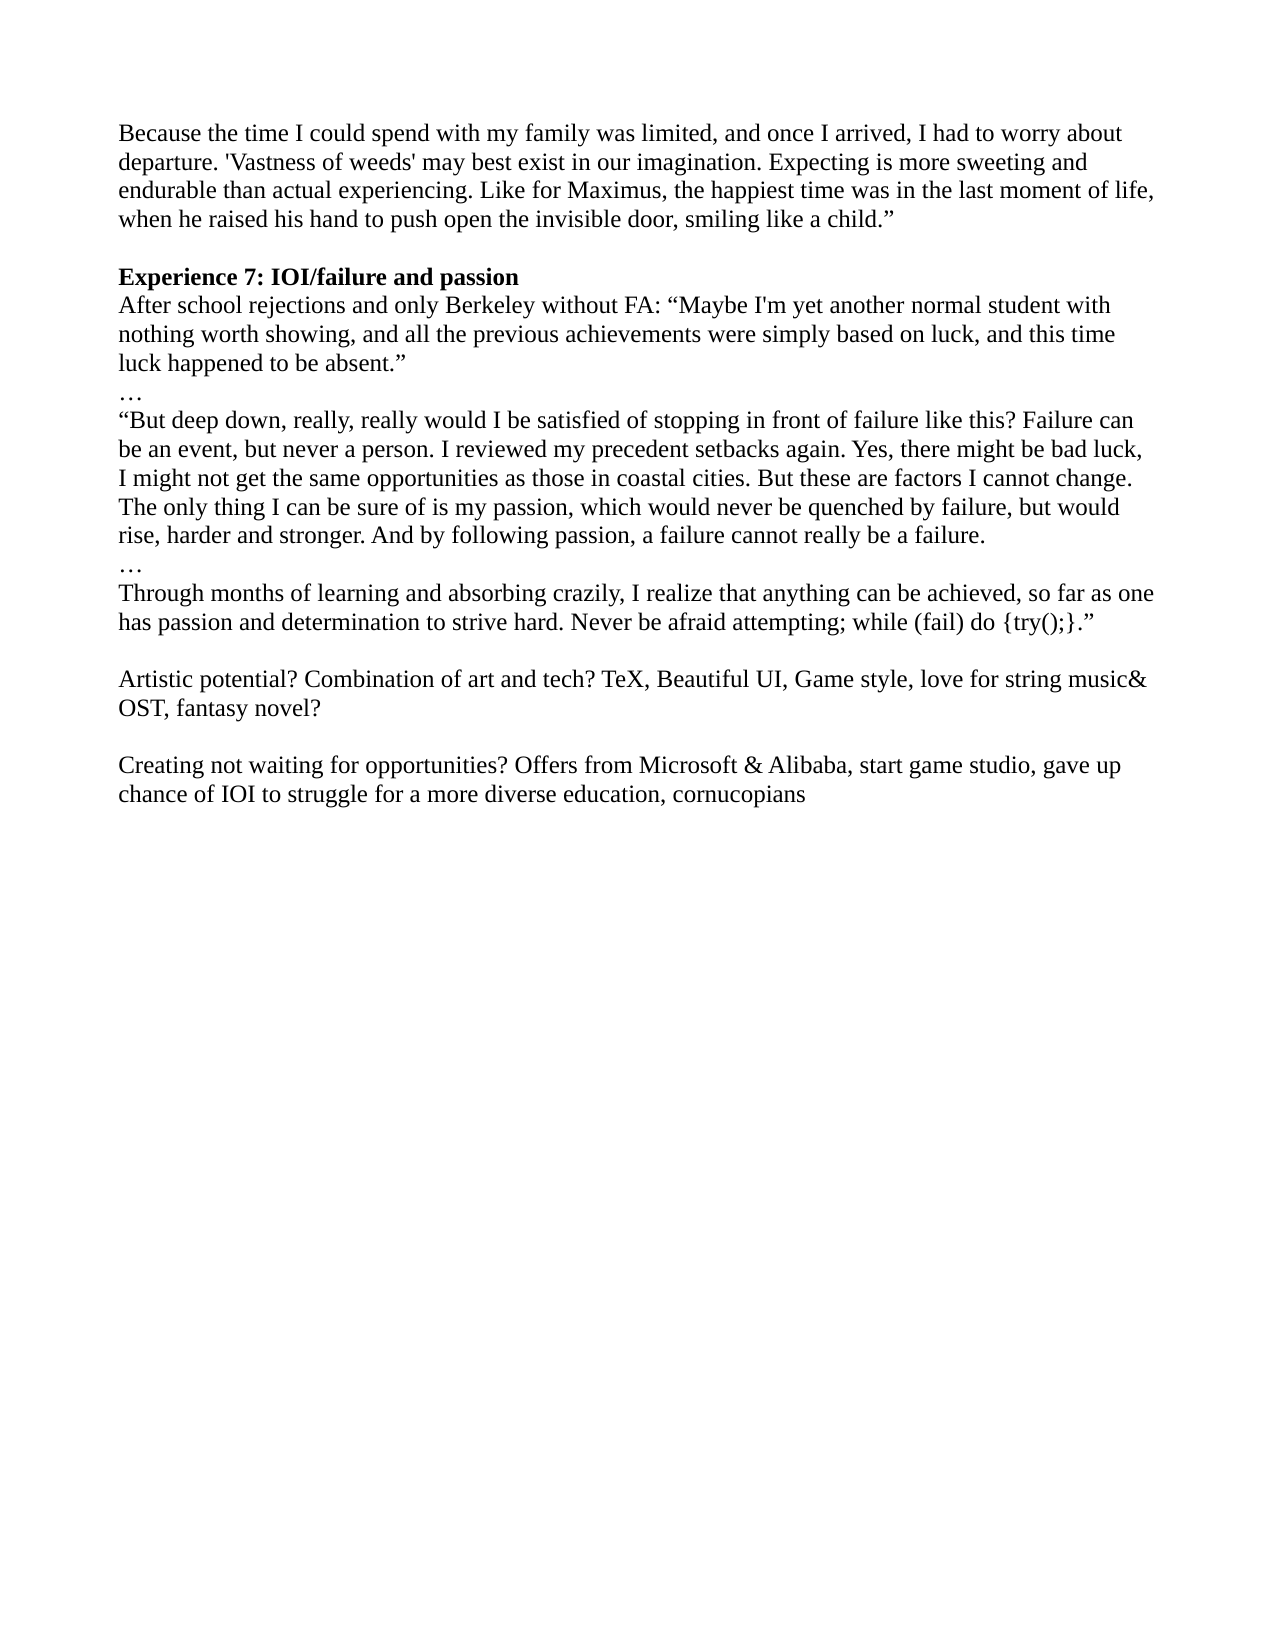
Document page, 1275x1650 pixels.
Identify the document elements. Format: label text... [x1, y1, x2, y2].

text After school rejections and only Berkeley without FA: “Maybe I'm yet another normal student with nothing worth showing, and all the previous achievements were simply based on luck, and this time luck happened to be absent.” … [118, 291, 1157, 406]
text Artistic potential? Combination of art and tech? TeX, Beautiful UI, Game style, love for string music& OST, fantasy novel? [118, 664, 1157, 722]
text Experience 7: IOI/failure and passion [118, 262, 1157, 291]
text Through months of learning and absorbing crazily, I realize that anything can be achieved, so far as one has passion and determination to strive hard. Never be afraid attempting; while (fail) do {try();}.” [118, 578, 1157, 636]
text Because the time I could spend with my family was limited, and once I arrived, I had to worry about departure. 'Vastness of weeds' may best exist in our imagination. Expecting is more sweeting and endurable than actual experiencing. Like for Maximus, the happiest time was in the last moment of life, when he raised his hand to push open the invisible door, smiling like a child.” [118, 118, 1157, 233]
text … [118, 549, 1157, 578]
text Creating not waiting for opportunities? Offers from Microsoft & Alibaba, start game studio, gave up chance of IOI to struggle for a more diverse education, cornucopians [118, 751, 1157, 808]
text “But deep down, really, really would I be satisfied of stopping in front of failure like this? Failure can be an event, but never a person. I reviewed my precedent setbacks again. Yes, there might be bad luck, I might not get the same opportunities as those in coastal cities. But these are factors I cannot change. The only thing I can be sure of is my passion, which would never be quenched by failure, but would rise, harder and stronger. And by following passion, a failure cannot really be a failure. [118, 406, 1157, 549]
